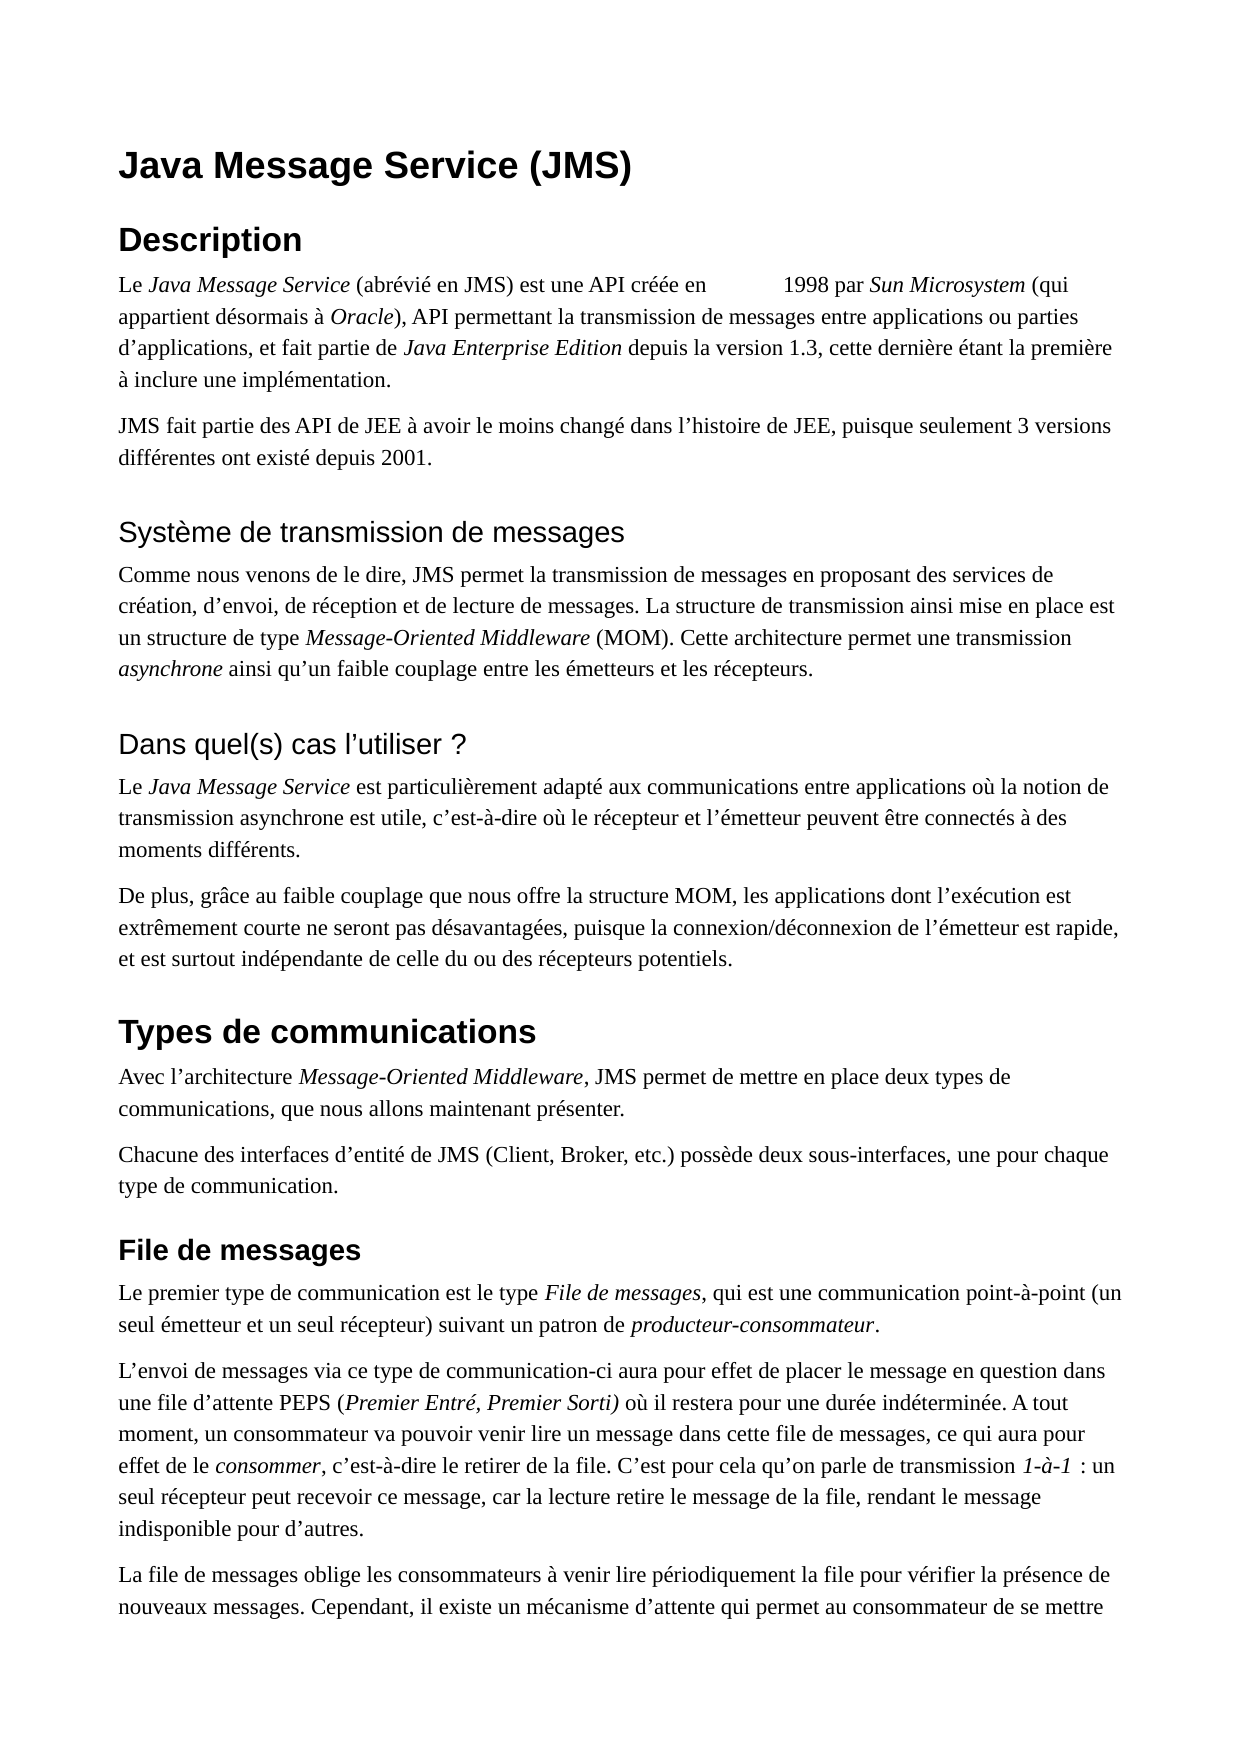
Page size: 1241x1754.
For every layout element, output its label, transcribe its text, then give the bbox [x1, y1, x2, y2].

subtitle Types de communications [118, 1012, 1122, 1051]
text JMS fait partie des API de JEE à avoir le moins changé dans l’histoire de JEE, puisque seulement 3 versions différentes ont existé depuis 2001. [118, 412, 1122, 470]
subtitle Dans quel(s) cas l’utiliser ? [118, 727, 1122, 760]
text Chacune des interfaces d’entité de JMS (Client, Broker, etc.) possède deux sous-interfaces, une pour chaque type de communication. [118, 1141, 1122, 1199]
text Le premier type de communication est le type File de messages, qui est une communication point-à-point (un seul émetteur et un seul récepteur) suivant un patron de producteur-consommateur. [118, 1279, 1122, 1337]
text Le Java Message Service est particulièrement adapté aux communications entre applications où la notion de transmission asynchrone est utile, c’est-à-dire où le récepteur et l’émetteur peuvent être connectés à des moments différents. [118, 773, 1122, 862]
subtitle Description [118, 220, 1122, 259]
subtitle Système de transmission de messages [118, 515, 1122, 548]
text L’envoi de messages via ce type de communication-ci aura pour effet de placer le message en question dans une file d’attente PEPS (Premier Entré, Premier Sorti) où il restera pour une durée indéterminée. A tout moment, un consommateur va pouvoir venir lire un message dans cette file de messages, ce qui aura pour effet de le consommer, c’est-à-dire le retirer de la file. C’est pour cela qu’on parle de transmission 1-à-1 : un seul récepteur peut recevoir ce message, car la lecture retire le message de la file, rendant le message indisponible pour d’autres. [118, 1357, 1122, 1541]
text De plus, grâce au faible couplage que nous offre la structure MOM, les applications dont l’exécution est extrêmement courte ne seront pas désavantagées, puisque la connexion/déconnexion de l’émetteur est rapide, et est surtout indépendante de celle du ou des récepteurs potentiels. [118, 882, 1122, 971]
subtitle File de messages [118, 1233, 1122, 1267]
text Le Java Message Service (abrévié en JMS) est une API créée en 1998 par Sun Microsystem (qui appartient désormais à Oracle), API permettant la transmission de messages entre applications ou parties d’applications, et fait partie de Java Enterprise Edition depuis la version 1.3, cette dernière étant la première à inclure une implémentation. [118, 271, 1122, 392]
text La file de messages oblige les consommateurs à venir lire périodiquement la file pour vérifier la présence de nouveaux messages. Cependant, il existe un mécanisme d’attente qui permet au consommateur de se mettre [118, 1561, 1122, 1619]
text Comme nous venons de le dire, JMS permet la transmission de messages en proposant des services de création, d’envoi, de réception et de lecture de messages. La structure de transmission ainsi mise en place est un structure de type Message-Oriented Middleware (MOM). Cette architecture permet une transmission asynchrone ainsi qu’un faible couplage entre les émetteurs et les récepteurs. [118, 561, 1122, 682]
text Avec l’architecture Message-Oriented Middleware, JMS permet de mettre en place deux types de communications, que nous allons maintenant présenter. [118, 1063, 1122, 1121]
subtitle Java Message Service (JMS) [118, 143, 1122, 187]
